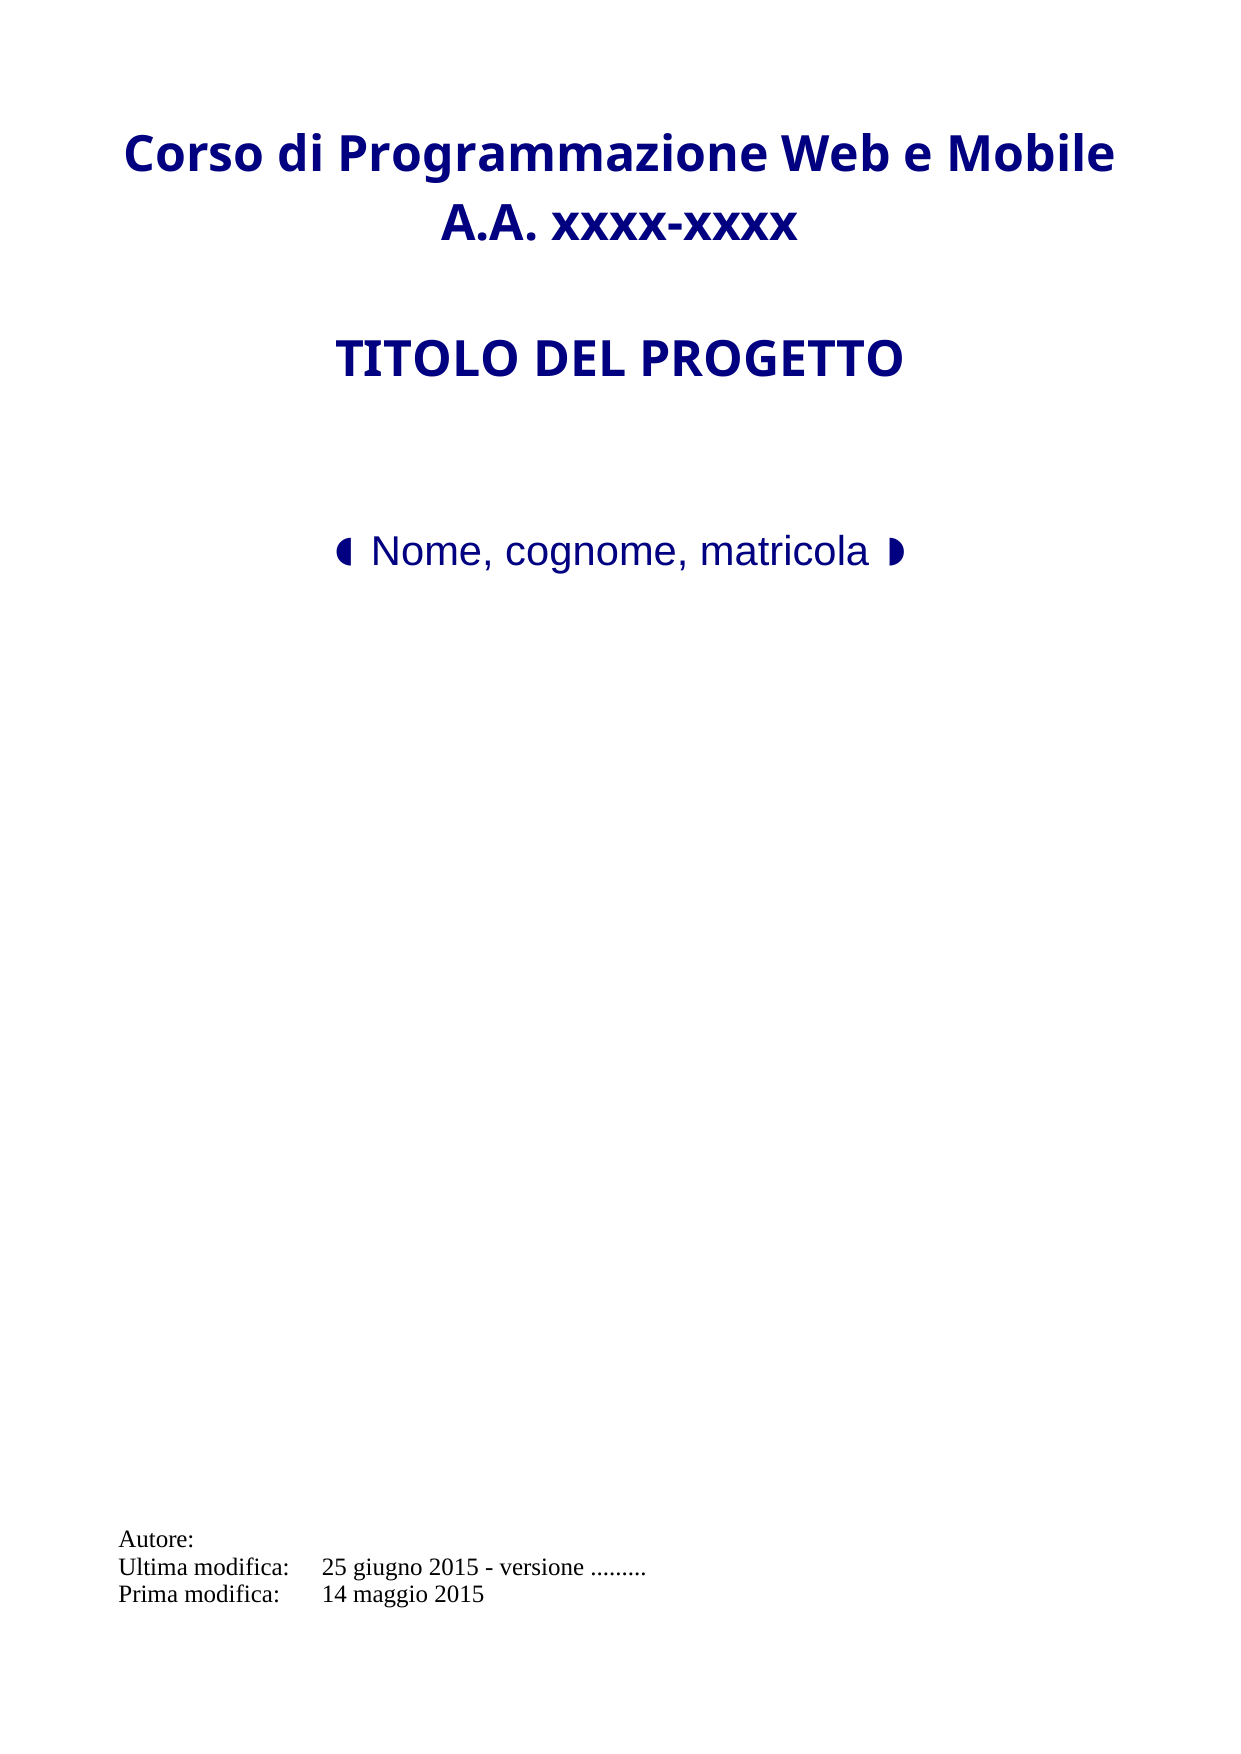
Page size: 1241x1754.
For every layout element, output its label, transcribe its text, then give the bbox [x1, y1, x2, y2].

text A.A. xxxx-xxxx [118, 186, 1122, 254]
text º Nome, cognome, matricola » [118, 527, 1122, 574]
text TITOLO DEL PROGETTO [118, 323, 1122, 391]
text Corso di Programmazione Web e Mobile [118, 118, 1122, 186]
